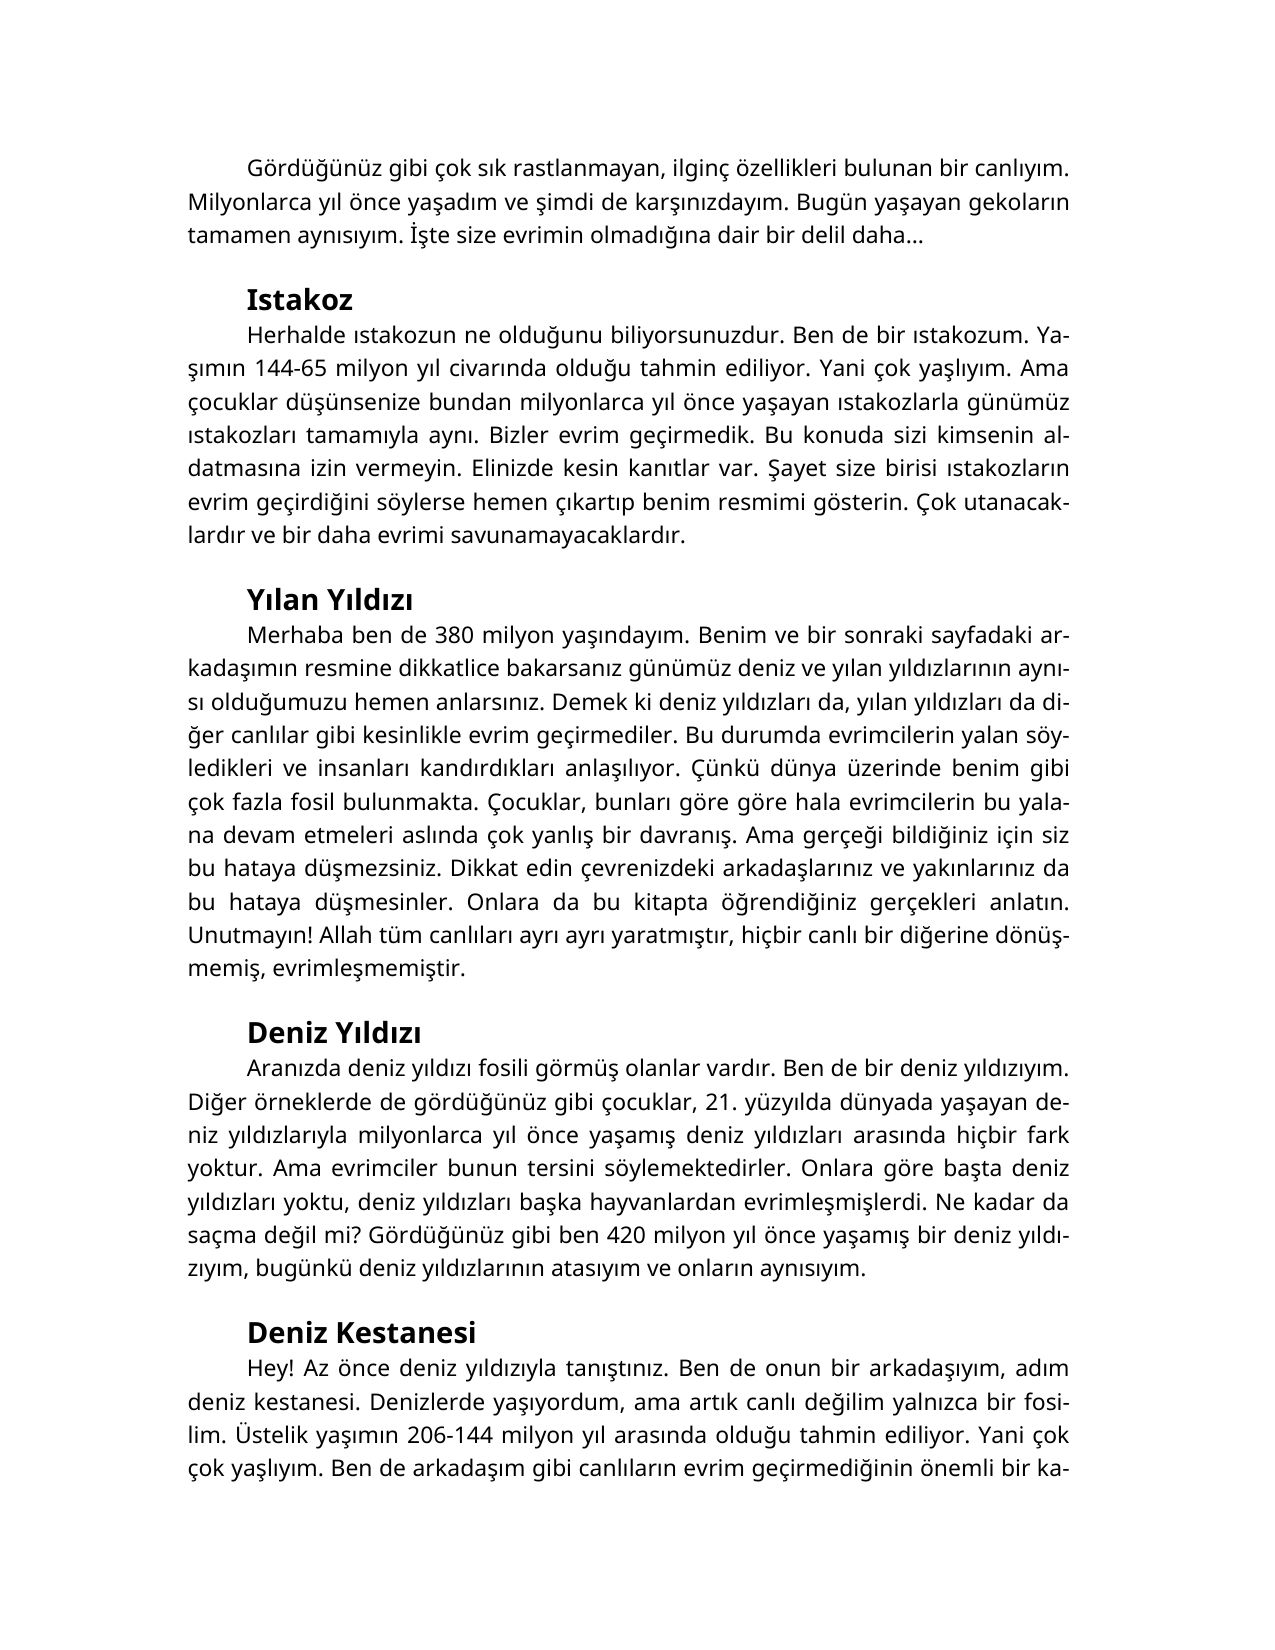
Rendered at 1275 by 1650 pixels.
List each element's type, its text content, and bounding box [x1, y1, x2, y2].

text Gör­dü­ğü­nüz gi­bi çok sık rast­lan­ma­yan, il­ginç özel­lik­le­ri bu­lu­nan bir can­lı­yım. Mil­yon­lar­ca yıl ön­ce ya­şa­dım ve şim­di de kar­şı­nız­da­yım. Bu­gün ya­şa­yan ge­ko­la­rın ta­ma­men ay­nı­sı­yım. İş­te si­ze ev­ri­min ol­ma­dı­ğı­na da­ir bir de­lil da­ha… [187, 150, 1070, 250]
text Her­hal­de ıs­ta­ko­zun ne ol­du­ğu­nu bi­li­yor­su­nuz­dur. Ben de bir ıs­ta­ko­zum. Ya­şı­mın 144-65 mil­yon yıl ci­va­rın­da ol­du­ğu tah­min edi­li­yor. Ya­ni çok yaş­lı­yım. Ama ço­cuk­lar dü­şün­se­ni­ze bun­dan mil­yon­lar­ca yıl ön­ce ya­şa­yan ıs­ta­koz­lar­la gü­nü­müz ıs­ta­koz­la­rı ta­ma­mıy­la ay­nı. Biz­ler ev­rim ge­çir­me­dik. Bu ko­nu­da si­zi kim­se­nin al­dat­ma­sı­na izin ver­me­yin. Eli­niz­de ke­sin ka­nıt­lar var. Şa­yet si­ze bi­ri­si ıs­ta­koz­la­rın ev­rim ge­çir­di­ği­ni söy­ler­se he­men çı­kar­tıp be­nim res­mi­mi gös­te­rin. Çok uta­na­cak­lar­dır ve bir da­ha ev­ri­mi sa­vu­na­ma­ya­cak­lar­dır. [187, 317, 1070, 550]
text Yı­lan Yıl­dı­zı [187, 583, 1070, 617]
text Mer­ha­ba ben de 380 mil­yon ya­şın­da­yım. Be­nim ve bir son­ra­ki say­fa­da­ki ar­ka­da­şı­mın res­mi­ne dik­kat­li­ce ba­kar­sa­nız gü­nü­müz de­niz ve yı­lan yıl­dız­la­rı­nın ay­nı­sı ol­du­ğu­mu­zu he­men an­lar­sı­nız. De­mek ki de­niz yıl­dız­la­rı da, yı­lan yıl­dız­la­rı da di­ğer can­lı­lar gi­bi ke­sin­lik­le ev­rim ge­çir­me­di­ler. Bu du­rum­da ev­rim­ci­le­rin ya­lan söy­le­dik­le­ri ve in­san­la­rı kan­dır­dık­la­rı an­la­şı­lı­yor. Çün­kü dün­ya üze­rin­de be­nim gi­bi çok faz­la fo­sil bu­lun­mak­ta. Ço­cuk­lar, bun­la­rı gö­re gö­re ha­la ev­rim­ci­le­rin bu ya­la­na de­vam et­me­le­ri as­lın­da çok yan­lış bir dav­ra­nış. Ama ger­çe­ği bil­di­ği­niz için siz bu ha­ta­ya düş­mez­si­niz. Dik­kat edin çev­re­niz­de­ki ar­ka­daş­la­rı­nız ve ya­kın­la­rı­nız da bu ha­ta­ya düş­me­sin­ler. On­la­ra da bu ki­tap­ta öğ­ren­di­ği­niz ger­çek­le­ri an­la­tın. Unut­ma­yın! Al­lah tüm can­lı­la­rı ay­rı ay­rı ya­rat­mış­tır, hiç­bir can­lı bir di­ğe­ri­ne dö­nüş­me­miş, ev­rim­leş­me­miş­tir. [187, 617, 1070, 983]
text Ara­nız­da de­niz yıl­dı­zı fo­si­li gör­müş olan­lar var­dır. Ben de bir de­niz yıl­dı­zı­yım. Di­ğer ör­nek­ler­de de gör­dü­ğü­nüz gi­bi ço­cuk­lar, 21. yüz­yıl­da dün­ya­da ya­şa­yan de­niz yıl­dız­la­rıy­la mil­yon­lar­ca yıl ön­ce ya­şa­mış de­niz yıl­dız­la­rı ara­sın­da hiç­bir fark yok­tur. Ama ev­rim­ci­ler bu­nun ter­si­ni söy­le­mek­te­dir­ler. On­la­ra gö­re baş­ta de­niz yıl­dız­la­rı yok­tu, de­niz yıl­dız­la­rı baş­ka hay­van­lar­dan ev­rim­leş­miş­ler­di. Ne ka­dar da saç­ma de­ğil mi? Gör­dü­ğü­nüz gi­bi ben 420 mil­yon yıl ön­ce ya­şa­mış bir de­niz yıl­dı­zı­yım, bu­gün­kü de­niz yıl­dız­la­rı­nın ata­sı­yım ve on­la­rın ay­nı­sı­yım. [187, 1050, 1070, 1283]
text De­niz Yıl­dı­zı [187, 1017, 1070, 1050]
text De­niz Kes­ta­ne­si [187, 1317, 1070, 1350]
text Is­ta­koz [187, 283, 1070, 317]
text Hey! Az ön­ce de­niz yıl­dı­zıy­la ta­nış­tı­nız. Ben de onun bir ar­ka­da­şı­yım, adım de­niz kes­ta­ne­si. De­niz­ler­de ya­şı­yor­dum, ama ar­tık can­lı de­ği­lim yal­nız­ca bir fo­si­lim. Üs­te­lik ya­şı­mın 206-144 mil­yon yıl ara­sın­da ol­du­ğu tah­min edi­li­yor. Ya­ni çok çok yaş­lı­yım. Ben de ar­ka­da­şım gi­bi can­lı­la­rın ev­rim ge­çir­me­di­ği­nin önem­li bir ka­ [187, 1350, 1070, 1483]
